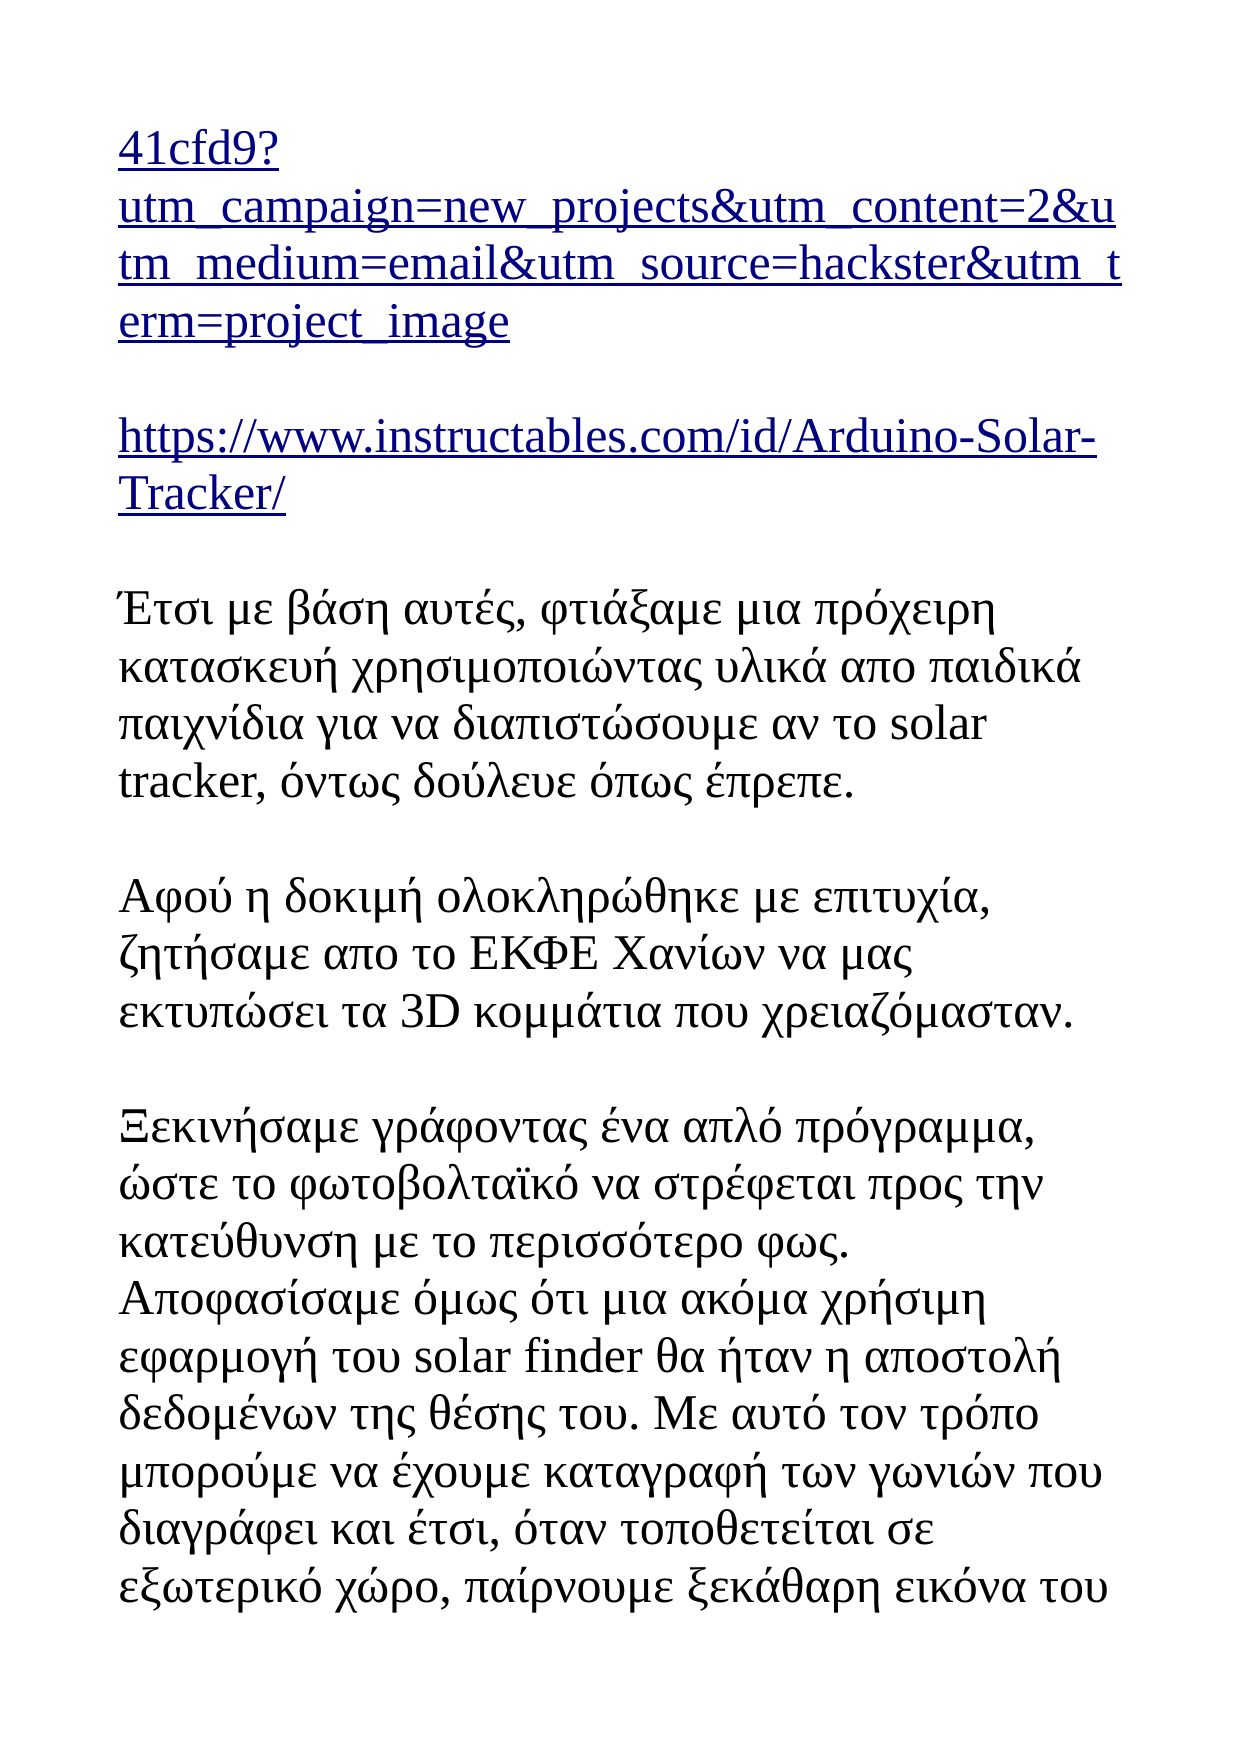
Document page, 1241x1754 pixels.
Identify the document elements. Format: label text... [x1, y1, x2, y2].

text https://www.instructables.com/id/Arduino-Solar-Tracker/ [118, 406, 1122, 521]
text Αφού η δοκιμή ολοκληρώθηκε με επιτυχία, ζητήσαμε απο το ΕΚΦΕ Χανίων να μας εκτυπώσει τα 3D κομμάτια που χρειαζόμασταν. [118, 866, 1122, 1038]
text erm=project_image [118, 286, 1122, 348]
text Ξεκινήσαμε γράφοντας ένα απλό πρόγραμμα, ώστε το φωτοβολταϊκό να στρέφεται προς την κατεύθυνση με το περισσότερο φως. Αποφασίσαμε όμως ότι μια ακόμα χρήσιμη εφαρμογή του solar finder θα ήταν η αποστολή δεδομένων της θέσης του. Με αυτό τον τρόπο μπορούμε να έχουμε καταγραφή των γωνιών που διαγράφει και έτσι, όταν τοποθετείται σε εξωτερικό χώρο, παίρνουμε ξεκάθαρη εικόνα του [118, 1096, 1122, 1613]
text Έτσι με βάση αυτές, φτιάξαμε μια πρόχειρη κατασκευή χρησιμοποιώντας υλικά απο παιδικά παιχνίδια για να διαπιστώσουμε αν το solar tracker, όντως δούλευε όπως έπρεπε. [118, 578, 1122, 808]
text 41cfd9?utm_campaign=new_projects&utm_content=2&utm_medium=email&utm_source=hackster&utm_t [118, 118, 1122, 283]
